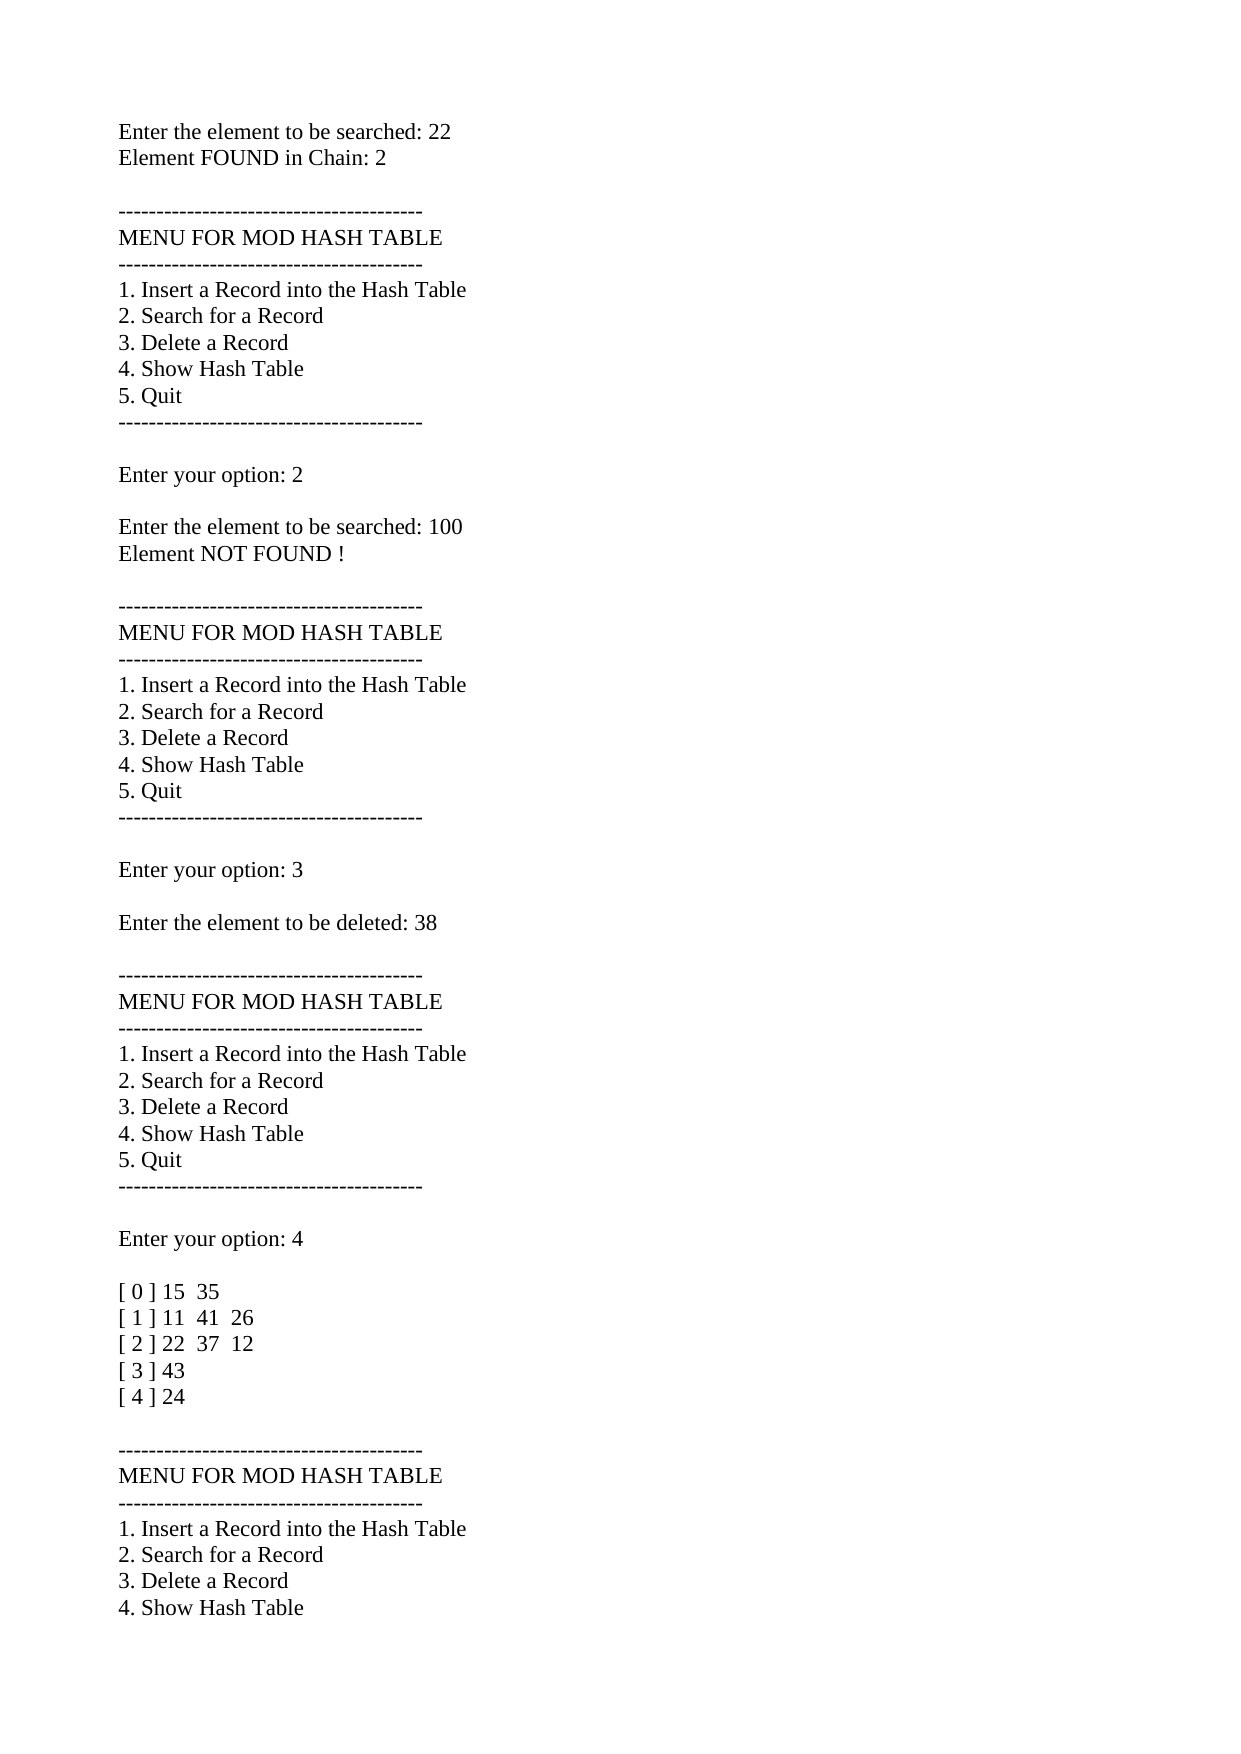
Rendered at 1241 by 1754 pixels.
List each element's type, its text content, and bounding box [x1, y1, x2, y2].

text 3. Delete a Record [118, 724, 1122, 751]
text 5. Quit [118, 382, 1122, 408]
text 2. Search for a Record [118, 303, 1122, 329]
text ---------------------------------------- [118, 592, 1122, 619]
text 4. Show Hash Table [118, 355, 1122, 382]
text 1. Insert a Record into the Hash Table [118, 276, 1122, 303]
text 2. Search for a Record [118, 1067, 1122, 1093]
text [ 1 ] 11 41 26 [118, 1304, 1122, 1330]
text ---------------------------------------- [118, 803, 1122, 830]
text 2. Search for a Record [118, 1541, 1122, 1568]
text Enter the element to be searched: 22 [118, 118, 1122, 144]
text [ 0 ] 15 35 [118, 1278, 1122, 1304]
text Enter your option: 3 [118, 856, 1122, 882]
text 5. Quit [118, 777, 1122, 803]
text ---------------------------------------- [118, 1488, 1122, 1515]
text 3. Delete a Record [118, 1093, 1122, 1119]
text ---------------------------------------- [118, 961, 1122, 988]
text [ 4 ] 24 [118, 1383, 1122, 1409]
text ---------------------------------------- [118, 1172, 1122, 1199]
text Enter your option: 2 [118, 461, 1122, 487]
text 3. Delete a Record [118, 329, 1122, 355]
text 5. Quit [118, 1146, 1122, 1172]
text 4. Show Hash Table [118, 1119, 1122, 1146]
text [ 3 ] 43 [118, 1357, 1122, 1383]
text ---------------------------------------- [118, 1436, 1122, 1462]
text Element NOT FOUND ! [118, 540, 1122, 566]
text 1. Insert a Record into the Hash Table [118, 672, 1122, 698]
text Enter your option: 4 [118, 1225, 1122, 1251]
text 1. Insert a Record into the Hash Table [118, 1515, 1122, 1541]
text 3. Delete a Record [118, 1568, 1122, 1594]
text MENU FOR MOD HASH TABLE [118, 223, 1122, 250]
text ---------------------------------------- [118, 250, 1122, 276]
text ---------------------------------------- [118, 645, 1122, 672]
text Enter the element to be searched: 100 [118, 513, 1122, 540]
text ---------------------------------------- [118, 197, 1122, 223]
text [ 2 ] 22 37 12 [118, 1330, 1122, 1357]
text ---------------------------------------- [118, 1014, 1122, 1041]
text 4. Show Hash Table [118, 1594, 1122, 1620]
text Enter the element to be deleted: 38 [118, 909, 1122, 935]
text ---------------------------------------- [118, 408, 1122, 434]
text MENU FOR MOD HASH TABLE [118, 988, 1122, 1014]
text 1. Insert a Record into the Hash Table [118, 1041, 1122, 1067]
text Element FOUND in Chain: 2 [118, 144, 1122, 171]
text 4. Show Hash Table [118, 751, 1122, 777]
text MENU FOR MOD HASH TABLE [118, 619, 1122, 645]
text 2. Search for a Record [118, 698, 1122, 724]
text MENU FOR MOD HASH TABLE [118, 1462, 1122, 1488]
